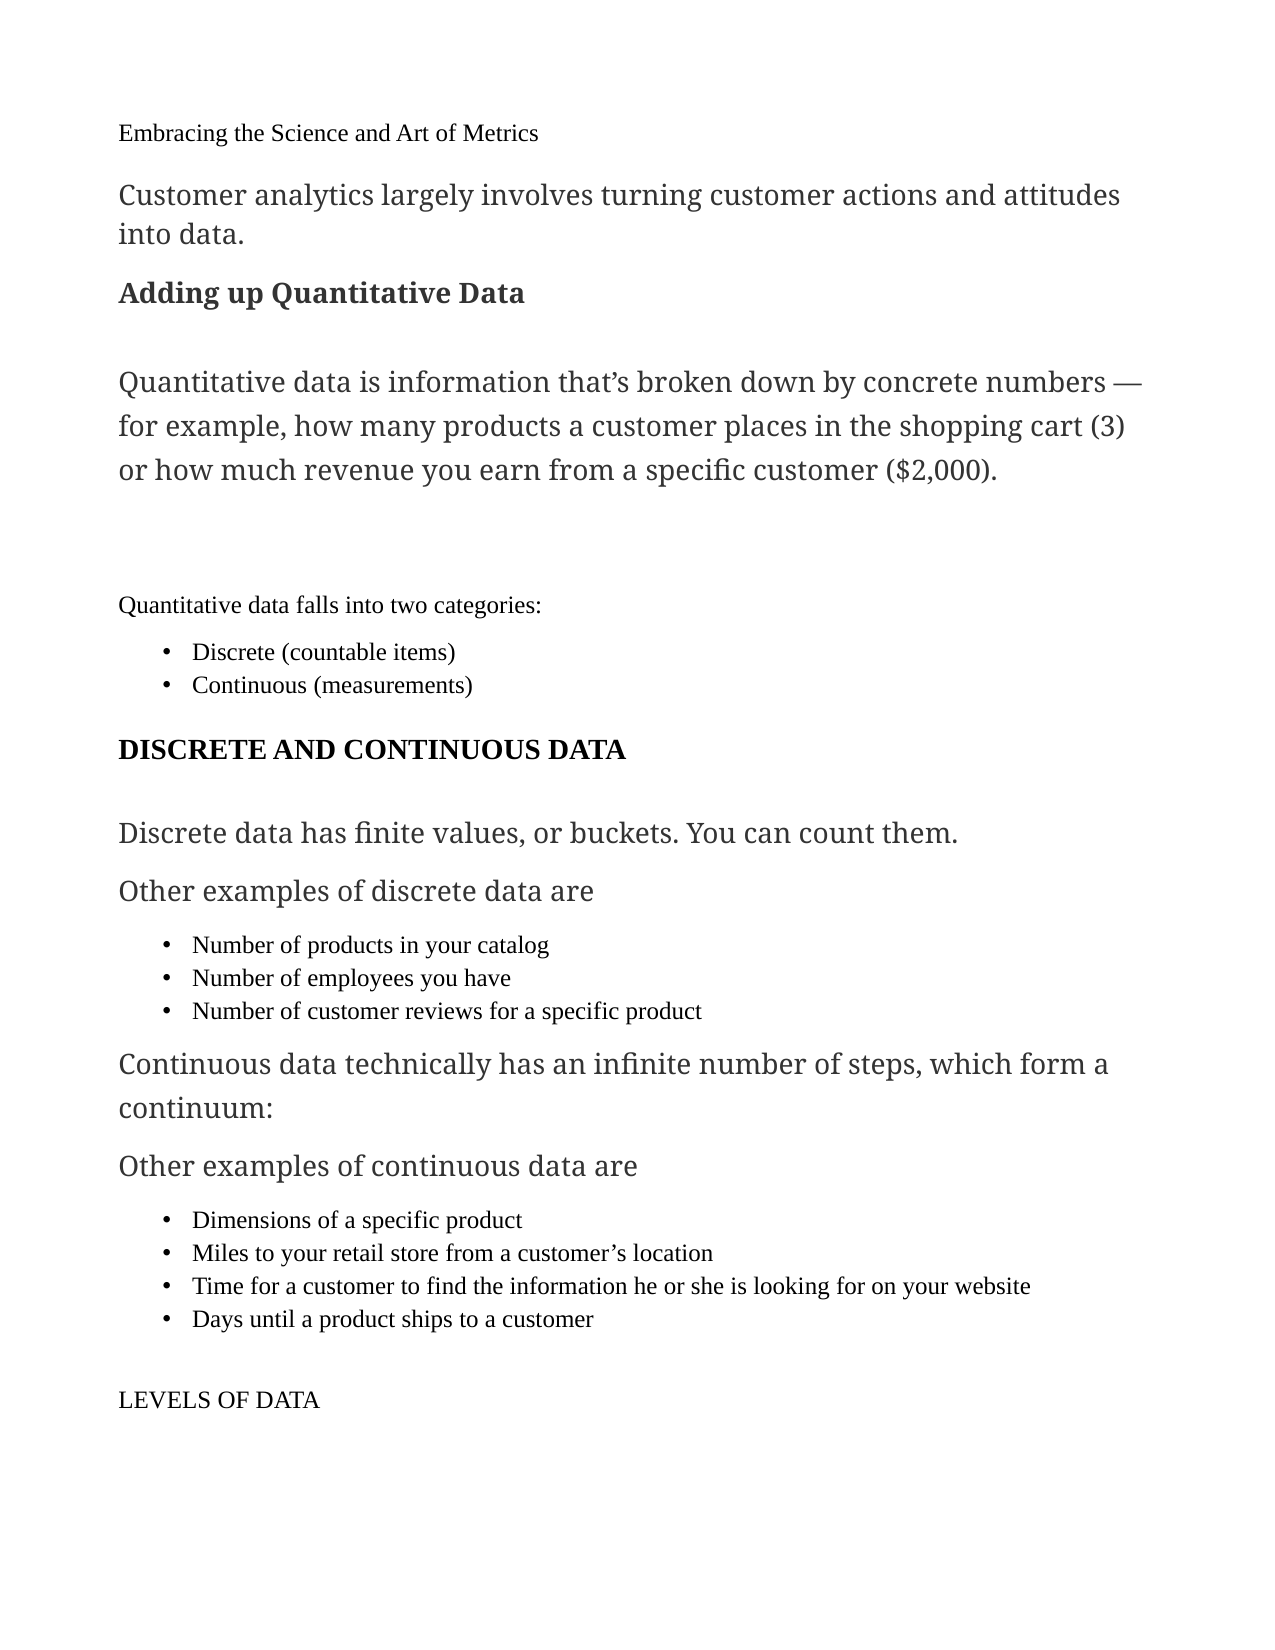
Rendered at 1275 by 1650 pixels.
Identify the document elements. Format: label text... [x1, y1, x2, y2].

list Number of customer reviews for a specific product [162, 996, 1157, 1025]
text Discrete data has finite values, or buckets. You can count them. [118, 778, 1157, 851]
list Number of products in your catalog [162, 930, 1157, 959]
text Other examples of continuous data are [118, 1147, 1157, 1185]
list Continuous (measurements) [162, 670, 1157, 699]
text Quantitative data falls into two categories: [118, 590, 1157, 618]
subtitle Adding up Quantitative Data [118, 273, 1157, 311]
text Other examples of discrete data are [118, 872, 1157, 910]
text Quantitative data is information that’s broken down by concrete numbers — for example, how many products a customer places in the shopping cart (3) or how much revenue you earn from a specific customer ($2,000). [118, 362, 1157, 489]
list Number of employees you have [162, 963, 1157, 992]
list Miles to your retail store from a customer’s location [162, 1238, 1157, 1267]
list Dimensions of a specific product [162, 1205, 1157, 1234]
text Customer analytics largely involves turning customer actions and attitudes into data. [118, 176, 1157, 252]
subtitle DISCRETE AND CONTINUOUS DATA [118, 732, 1157, 766]
list Days until a product ships to a customer [162, 1304, 1157, 1333]
list Time for a customer to find the information he or she is looking for on your website [162, 1271, 1157, 1300]
text LEVELS OF DATA [118, 1352, 1157, 1414]
text Continuous data technically has an infinite number of steps, which form a continuum: [118, 1044, 1157, 1126]
list Discrete (countable items) [162, 637, 1157, 666]
text Embracing the Science and Art of Metrics [118, 118, 1157, 147]
